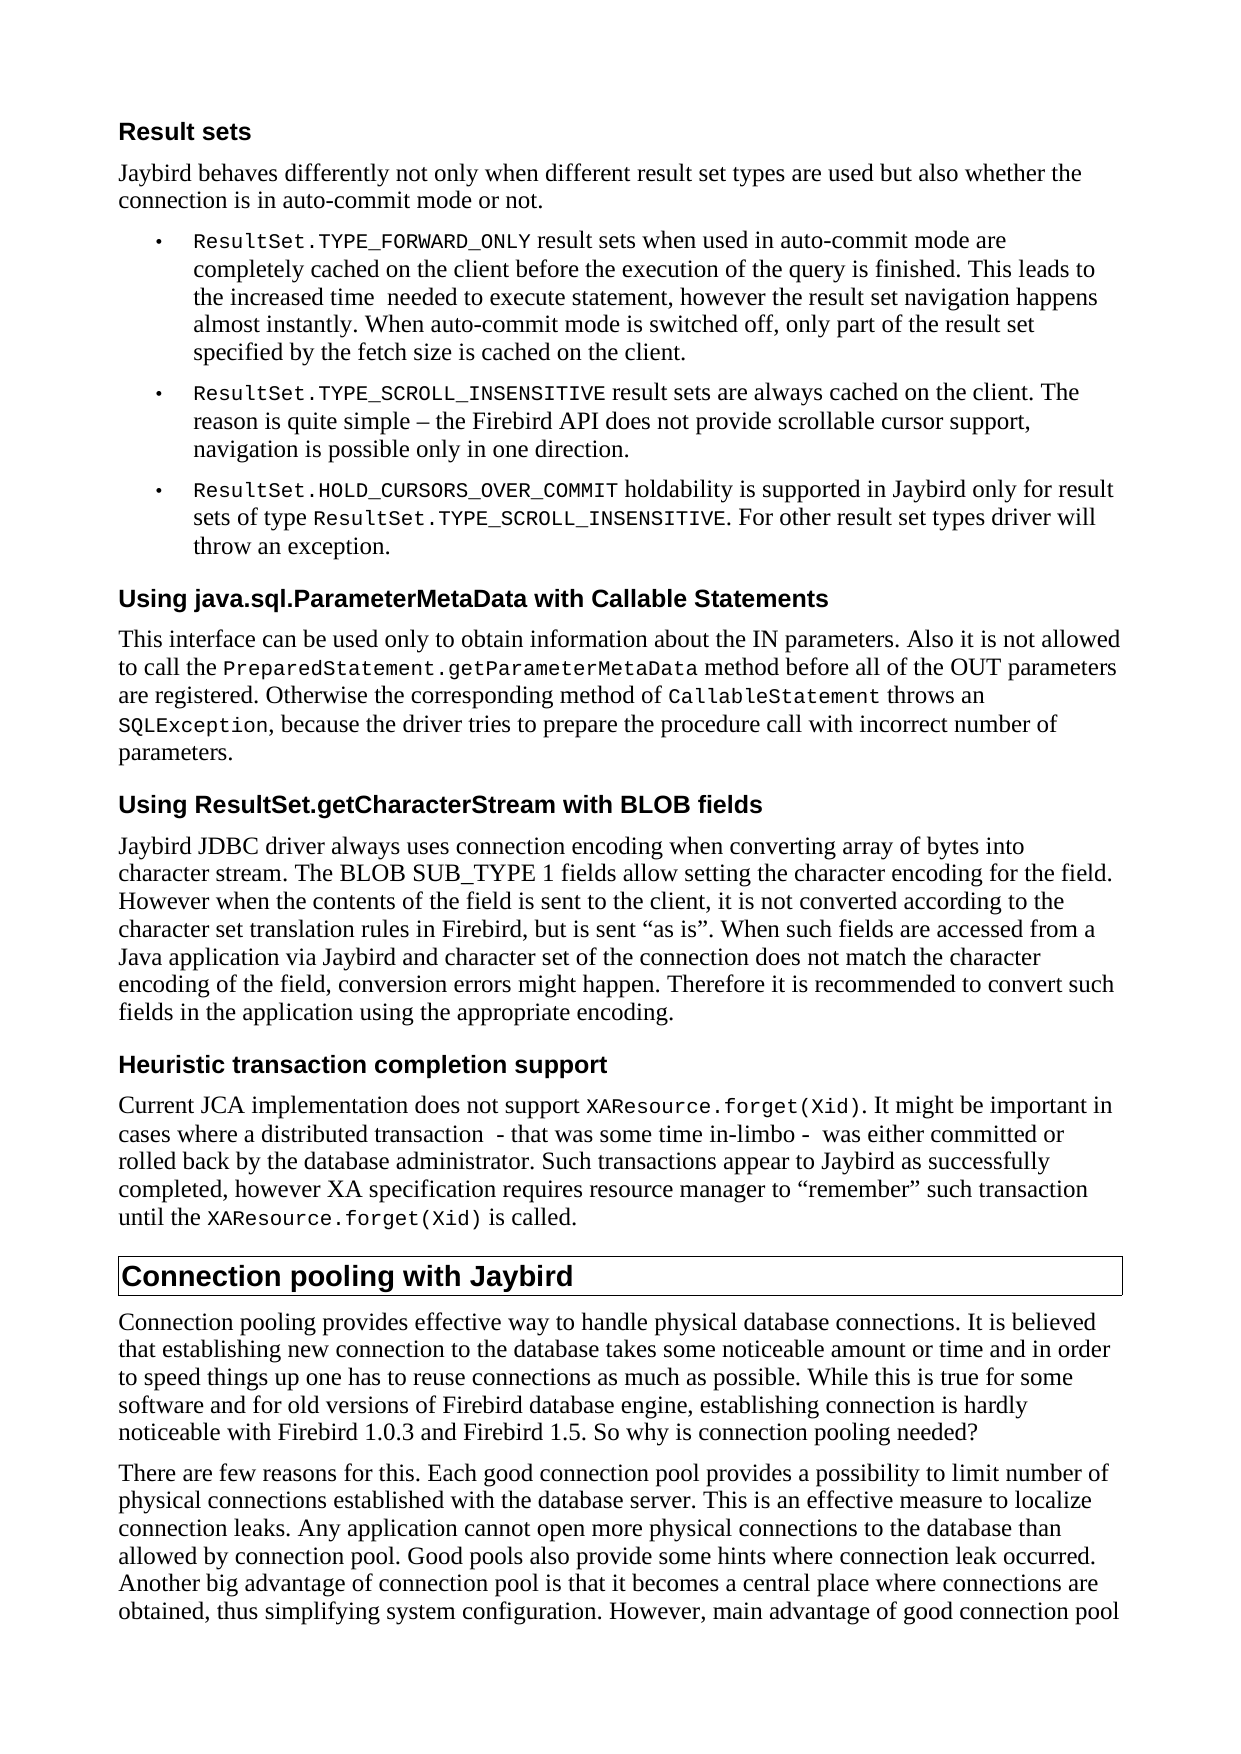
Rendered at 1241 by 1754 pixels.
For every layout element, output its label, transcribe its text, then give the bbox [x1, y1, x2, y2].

text Jaybird JDBC driver always uses connection encoding when converting array of bytes into character stream. The BLOB SUB_TYPE 1 fields allow setting the character encoding for the field. However when the contents of the field is sent to the client, it is not converted according to the character set translation rules in Firebird, but is sent “as is”. When such fields are accessed from a Java application via Jaybird and character set of the connection does not match the character encoding of the field, conversion errors might happen. Therefore it is recommended to convert such fields in the application using the appropriate encoding. [118, 832, 1122, 1026]
list ResultSet.HOLD_CURSORS_OVER_COMMIT holdability is supported in Jaybird only for result sets of type ResultSet.TYPE_SCROLL_INSENSITIVE. For other result set types driver will throw an exception. [156, 475, 1122, 560]
text Jaybird behaves differently not only when different result set types are used but also whether the connection is in auto-commit mode or not. [118, 159, 1122, 214]
subtitle Using java.sql.ParameterMetaData with Callable Statements [118, 585, 1122, 613]
text Connection pooling provides effective way to handle physical database connections. It is believed that establishing new connection to the database takes some noticeable amount or time and in order to speed things up one has to reuse connections as much as possible. While this is true for some software and for old versions of Firebird database engine, establishing connection is hardly noticeable with Firebird 1.0.3 and Firebird 1.5. So why is connection pooling needed? [118, 1308, 1122, 1446]
list ResultSet.TYPE_SCROLL_INSENSITIVE result sets are always cached on the client. The reason is quite simple – the Firebird API does not provide scrollable cursor support, navigation is possible only in one direction. [156, 378, 1122, 462]
subtitle Result sets [118, 118, 1122, 146]
list ResultSet.TYPE_FORWARD_ONLY result sets when used in auto-commit mode are completely cached on the client before the execution of the query is finished. This leads to the increased time needed to execute statement, however the result set navigation happens almost instantly. When auto-commit mode is switched off, only part of the result set specified by the fetch size is cached on the client. [156, 227, 1122, 366]
text There are few reasons for this. Each good connection pool provides a possibility to limit number of physical connections established with the database server. This is an effective measure to localize connection leaks. Any application cannot open more physical connections to the database than allowed by connection pool. Good pools also provide some hints where connection leak occurred. Another big advantage of connection pool is that it becomes a central place where connections are obtained, thus simplifying system configuration. However, main advantage of good connection pool [118, 1459, 1122, 1625]
subtitle Using ResultSet.getCharacterStream with BLOB fields [118, 791, 1122, 819]
text This interface can be used only to obtain information about the IN parameters. Also it is not allowed to call the PreparedStatement.getParameterMetaData method before all of the OUT parameters are registered. Otherwise the corresponding method of CallableStatement throws an SQLException, because the driver tries to prepare the procedure call with incorrect number of parameters. [118, 625, 1122, 766]
subtitle Heuristic transaction completion support [118, 1051, 1122, 1079]
subtitle Connection pooling with Jaybird [119, 1257, 1122, 1295]
text Current JCA implementation does not support XAResource.forget(Xid). It might be important in cases where a distributed transaction - that was some time in-limbo - was either committed or rolled back by the database administrator. Such transactions appear to Jaybird as successfully completed, however XA specification requires resource manager to “remember” such transaction until the XAResource.forget(Xid) is called. [118, 1091, 1122, 1231]
